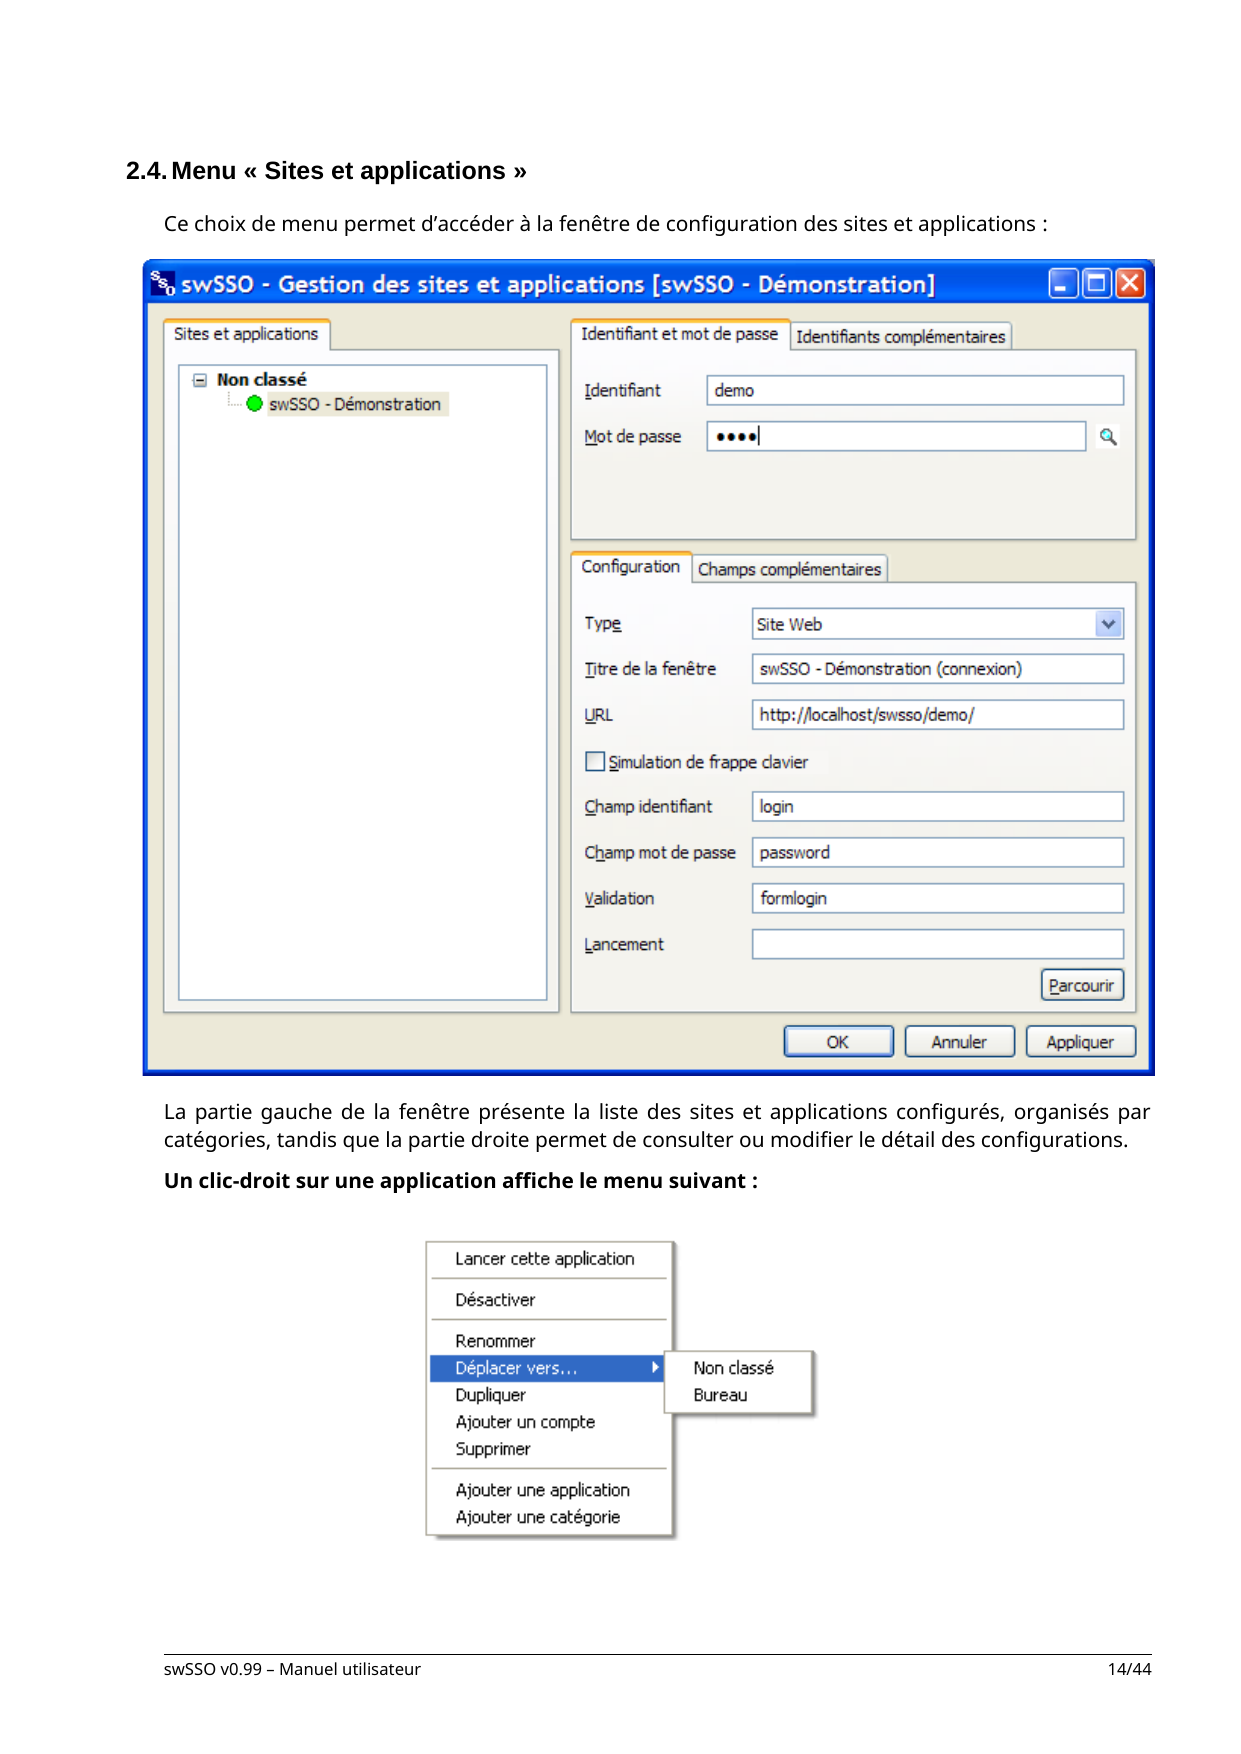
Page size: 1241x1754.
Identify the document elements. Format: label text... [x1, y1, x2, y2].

subtitle Menu « Sites et applications » [126, 156, 1152, 184]
text Un clic-droit sur une application affiche le menu suivant : [164, 1167, 1152, 1195]
text La partie gauche de la fenêtre présente la liste des sites et applications configurés, organisés par catégories, tandis que la partie droite permet de consulter ou modifier le détail des configurations. [164, 1097, 1152, 1154]
text Ce choix de menu permet d’accéder à la fenêtre de configuration des sites et applications : [164, 209, 1152, 238]
picture [142, 259, 1155, 1076]
